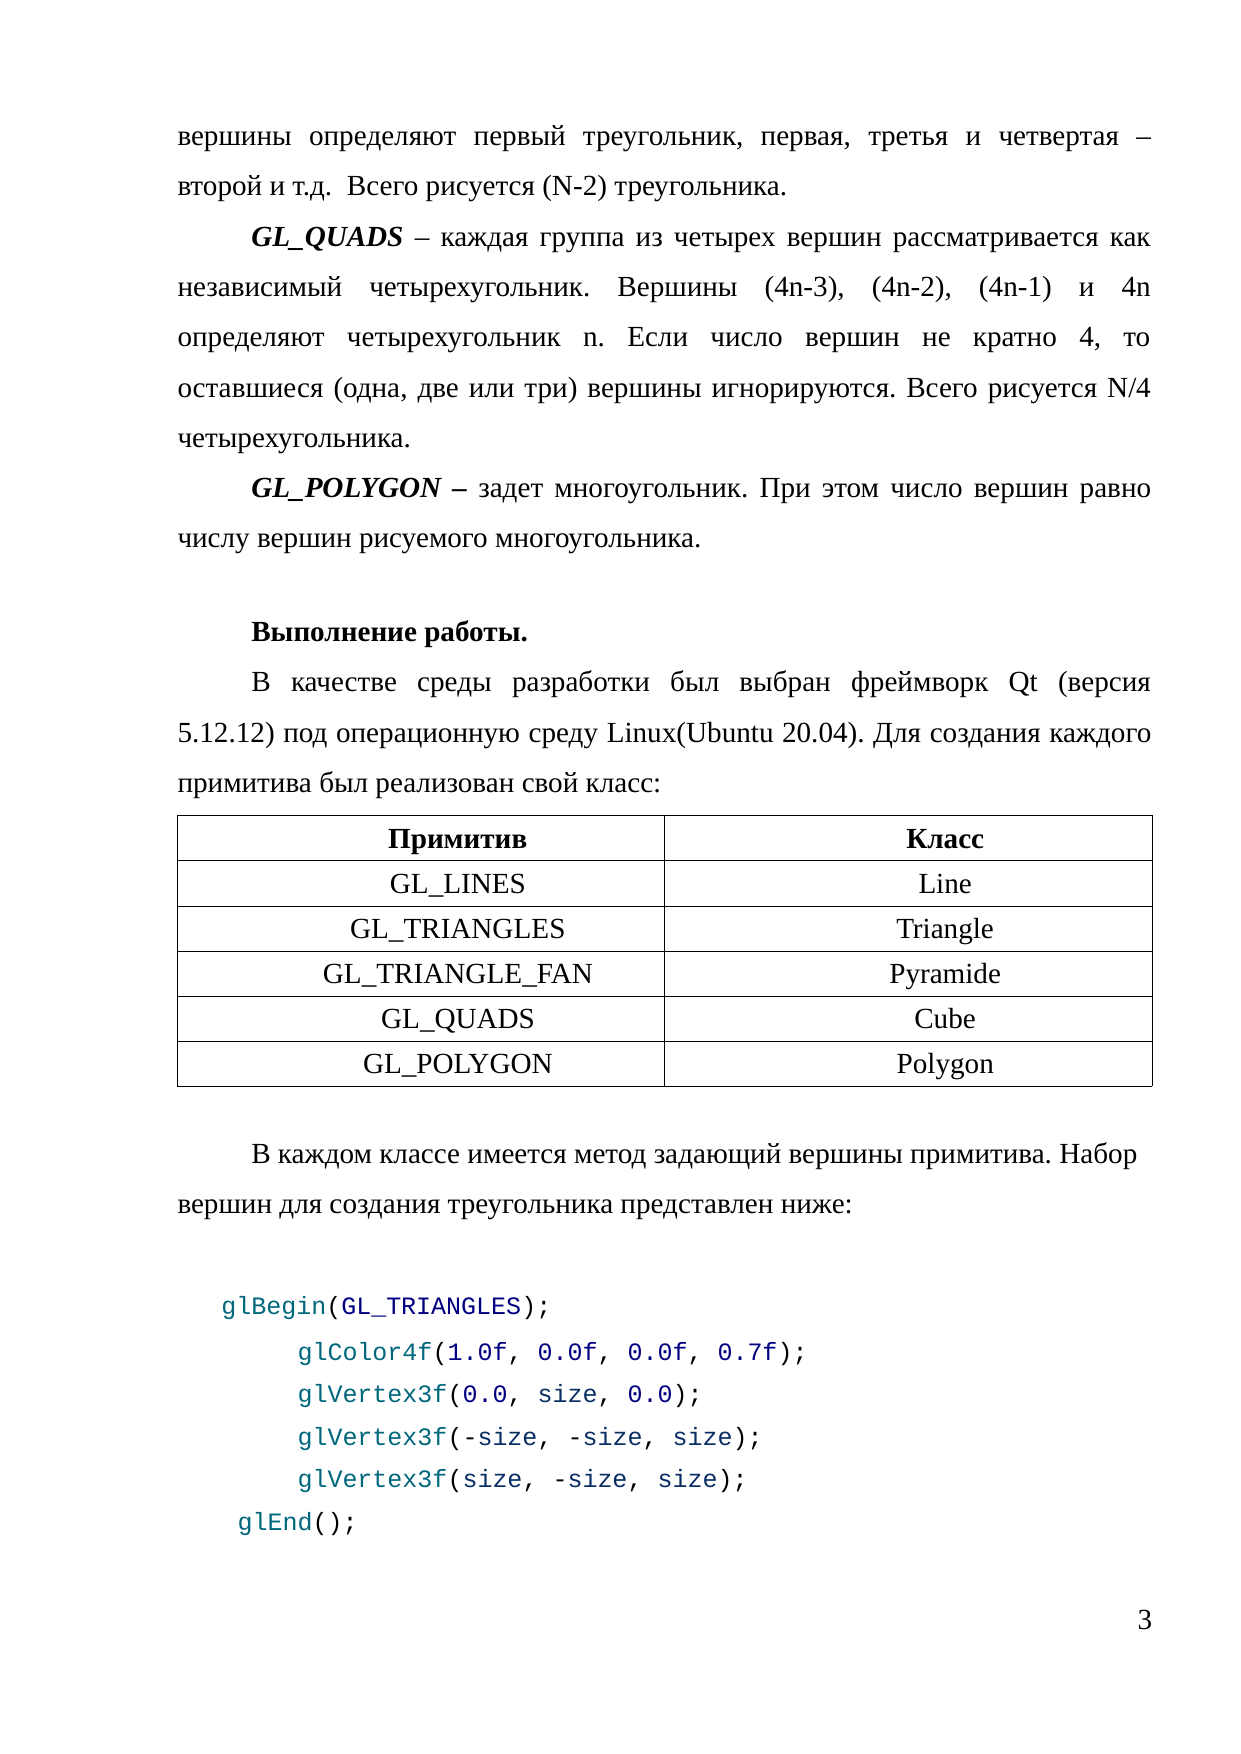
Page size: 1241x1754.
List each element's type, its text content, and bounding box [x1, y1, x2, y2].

table_cell GL_TRIANGLES [178, 907, 664, 951]
table_cell GL_POLYGON [178, 1042, 664, 1086]
text glColor4f(1.0f, 0.0f, 0.0f, 0.7f); [177, 1339, 1152, 1368]
text GL_POLYGON – задет многоугольник. При этом число вершин равно числу вершин рисуемого многоугольника. [177, 470, 1152, 554]
subtitle Выполнение работы. [177, 614, 1152, 648]
text GL_QUADS – каждая группа из четырех вершин рассматривается как независимый четырехугольник. Вершины (4n-3), (4n-2), (4n-1) и 4n определяют четырехугольник n. Если число вершин не кратно 4, то оставшиеся (одна, две или три) вершины игнорируются. Всего рисуется N/4 четырехугольника. [177, 219, 1152, 453]
text В качестве среды разработки был выбран фреймворк Qt (версия 5.12.12) под операционную среду Linux(Ubuntu 20.04). Для создания каждого примитива был реализован свой класс: [177, 664, 1152, 798]
text glEnd(); [177, 1509, 1152, 1538]
table_cell Cube [665, 997, 1152, 1041]
text вершины определяют первый треугольник, первая, третья и четвертая – второй и т.д. Всего рисуется (N-2) треугольника. [177, 118, 1152, 202]
table_cell Line [665, 861, 1152, 906]
table_cell GL_QUADS [178, 997, 664, 1041]
text В каждом классе имеется метод задающий вершины примитива. Набор вершин для создания треугольника представлен ниже: [177, 1136, 1152, 1220]
table_cell GL_LINES [178, 861, 664, 906]
table_cell GL_TRIANGLE_FAN [178, 952, 664, 996]
table_cell Pyramide [665, 952, 1152, 996]
text glBegin(GL_TRIANGLES); [177, 1287, 1152, 1322]
text glVertex3f(size, -size, size); [177, 1467, 1152, 1495]
text glVertex3f(-size, -size, size); [177, 1424, 1152, 1453]
text glVertex3f(0.0, size, 0.0); [177, 1382, 1152, 1410]
table_cell Polygon [665, 1042, 1152, 1086]
table_header Примитив [178, 816, 664, 860]
table_cell Triangle [665, 907, 1152, 951]
table_header Класс [665, 816, 1152, 860]
